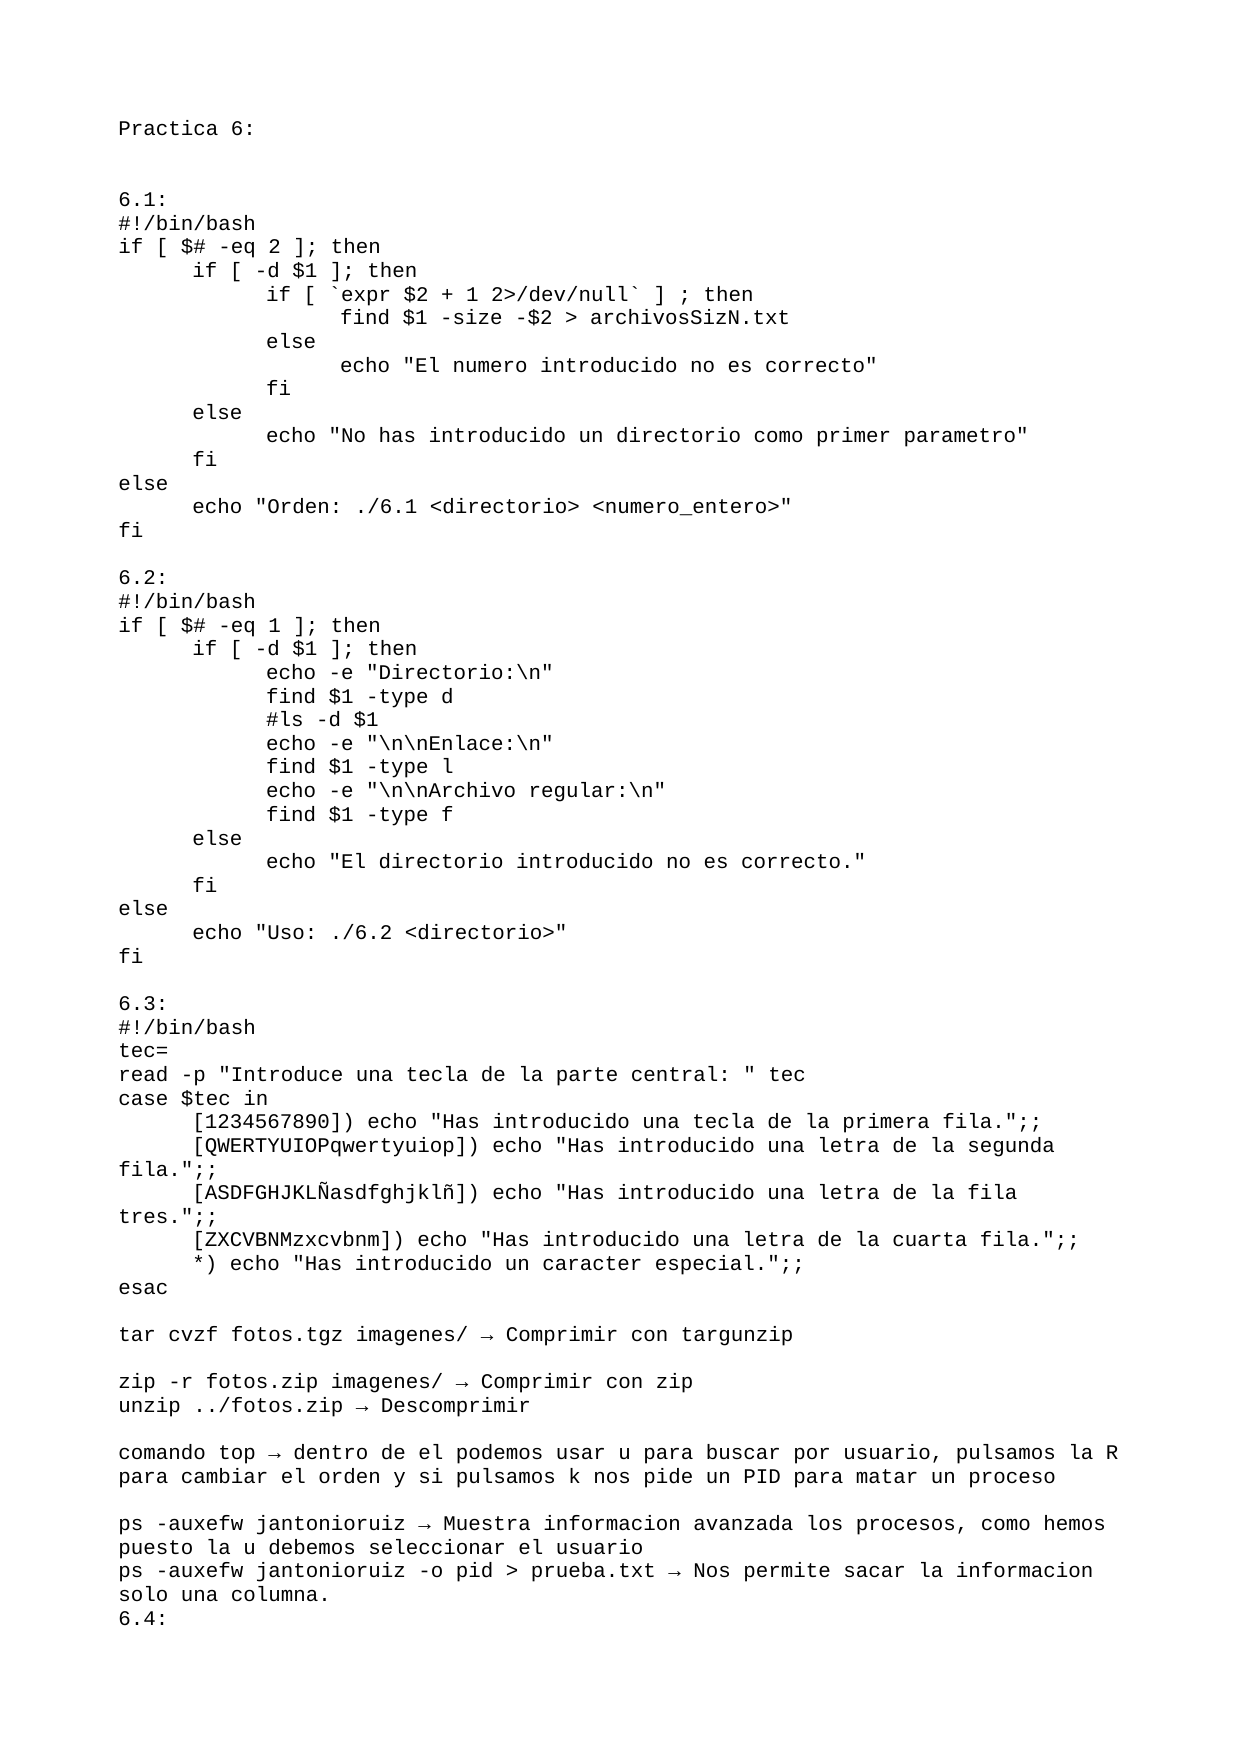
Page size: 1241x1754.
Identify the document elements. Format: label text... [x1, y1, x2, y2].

text if [ `expr $2 + 1 2>/dev/null` ] ; then [118, 284, 1122, 307]
text zip -r fotos.zip imagenes/ → Comprimir con zip [118, 1371, 1122, 1395]
text 6.3: [118, 993, 1122, 1017]
text read -p "Introduce una tecla de la parte central: " tec [118, 1064, 1122, 1088]
text echo "El numero introducido no es correcto" [118, 354, 1122, 378]
text #!/bin/bash [118, 591, 1122, 615]
text 6.2: [118, 567, 1122, 591]
text fi [118, 946, 1122, 969]
text ps -auxefw jantonioruiz -o pid > prueba.txt → Nos permite sacar la informacion solo una columna. [118, 1561, 1122, 1608]
text fi [118, 875, 1122, 898]
text else [118, 402, 1122, 426]
text find $1 -type d [118, 686, 1122, 709]
text fi [118, 449, 1122, 473]
text echo -e "Directorio:\n" [118, 662, 1122, 686]
text if [ -d $1 ]; then [118, 260, 1122, 284]
text [QWERTYUIOPqwertyuiop]) echo "Has introducido una letra de la segunda fila.";; [118, 1135, 1122, 1182]
text #ls -d $1 [118, 709, 1122, 733]
text ps -auxefw jantonioruiz → Muestra informacion avanzada los procesos, como hemos puesto la u debemos seleccionar el usuario [118, 1513, 1122, 1561]
text unzip ../fotos.zip → Descomprimir [118, 1395, 1122, 1419]
text echo "Uso: ./6.2 <directorio>" [118, 922, 1122, 946]
text find $1 -type l [118, 757, 1122, 780]
text echo -e "\n\nEnlace:\n" [118, 733, 1122, 757]
text esac [118, 1277, 1122, 1300]
text echo "El directorio introducido no es correcto." [118, 851, 1122, 875]
text fi [118, 520, 1122, 544]
text echo "Orden: ./6.1 <directorio> <numero_entero>" [118, 496, 1122, 520]
text if [ $# -eq 2 ]; then [118, 236, 1122, 260]
text 6.4: [118, 1608, 1122, 1631]
text else [118, 898, 1122, 922]
text [1234567890]) echo "Has introducido una tecla de la primera fila.";; [118, 1111, 1122, 1135]
text Practica 6: [118, 118, 1122, 142]
text fi [118, 378, 1122, 402]
text comando top → dentro de el podemos usar u para buscar por usuario, pulsamos la R para cambiar el orden y si pulsamos k nos pide un PID para matar un proceso [118, 1442, 1122, 1489]
text [ASDFGHJKLÑasdfghjklñ]) echo "Has introducido una letra de la fila tres.";; [118, 1182, 1122, 1229]
text echo "No has introducido un directorio como primer parametro" [118, 426, 1122, 449]
text *) echo "Has introducido un caracter especial.";; [118, 1253, 1122, 1277]
text if [ $# -eq 1 ]; then [118, 615, 1122, 638]
text 6.1: [118, 189, 1122, 213]
text find $1 -type f [118, 804, 1122, 827]
text find $1 -size -$2 > archivosSizN.txt [118, 307, 1122, 331]
text tec= [118, 1040, 1122, 1064]
text [ZXCVBNMzxcvbnm]) echo "Has introducido una letra de la cuarta fila.";; [118, 1229, 1122, 1253]
text else [118, 473, 1122, 496]
text if [ -d $1 ]; then [118, 638, 1122, 662]
text tar cvzf fotos.tgz imagenes/ → Comprimir con targunzip [118, 1324, 1122, 1348]
text echo -e "\n\nArchivo regular:\n" [118, 780, 1122, 804]
text case $tec in [118, 1088, 1122, 1111]
text #!/bin/bash [118, 213, 1122, 236]
text else [118, 331, 1122, 354]
text #!/bin/bash [118, 1017, 1122, 1040]
text else [118, 827, 1122, 851]
